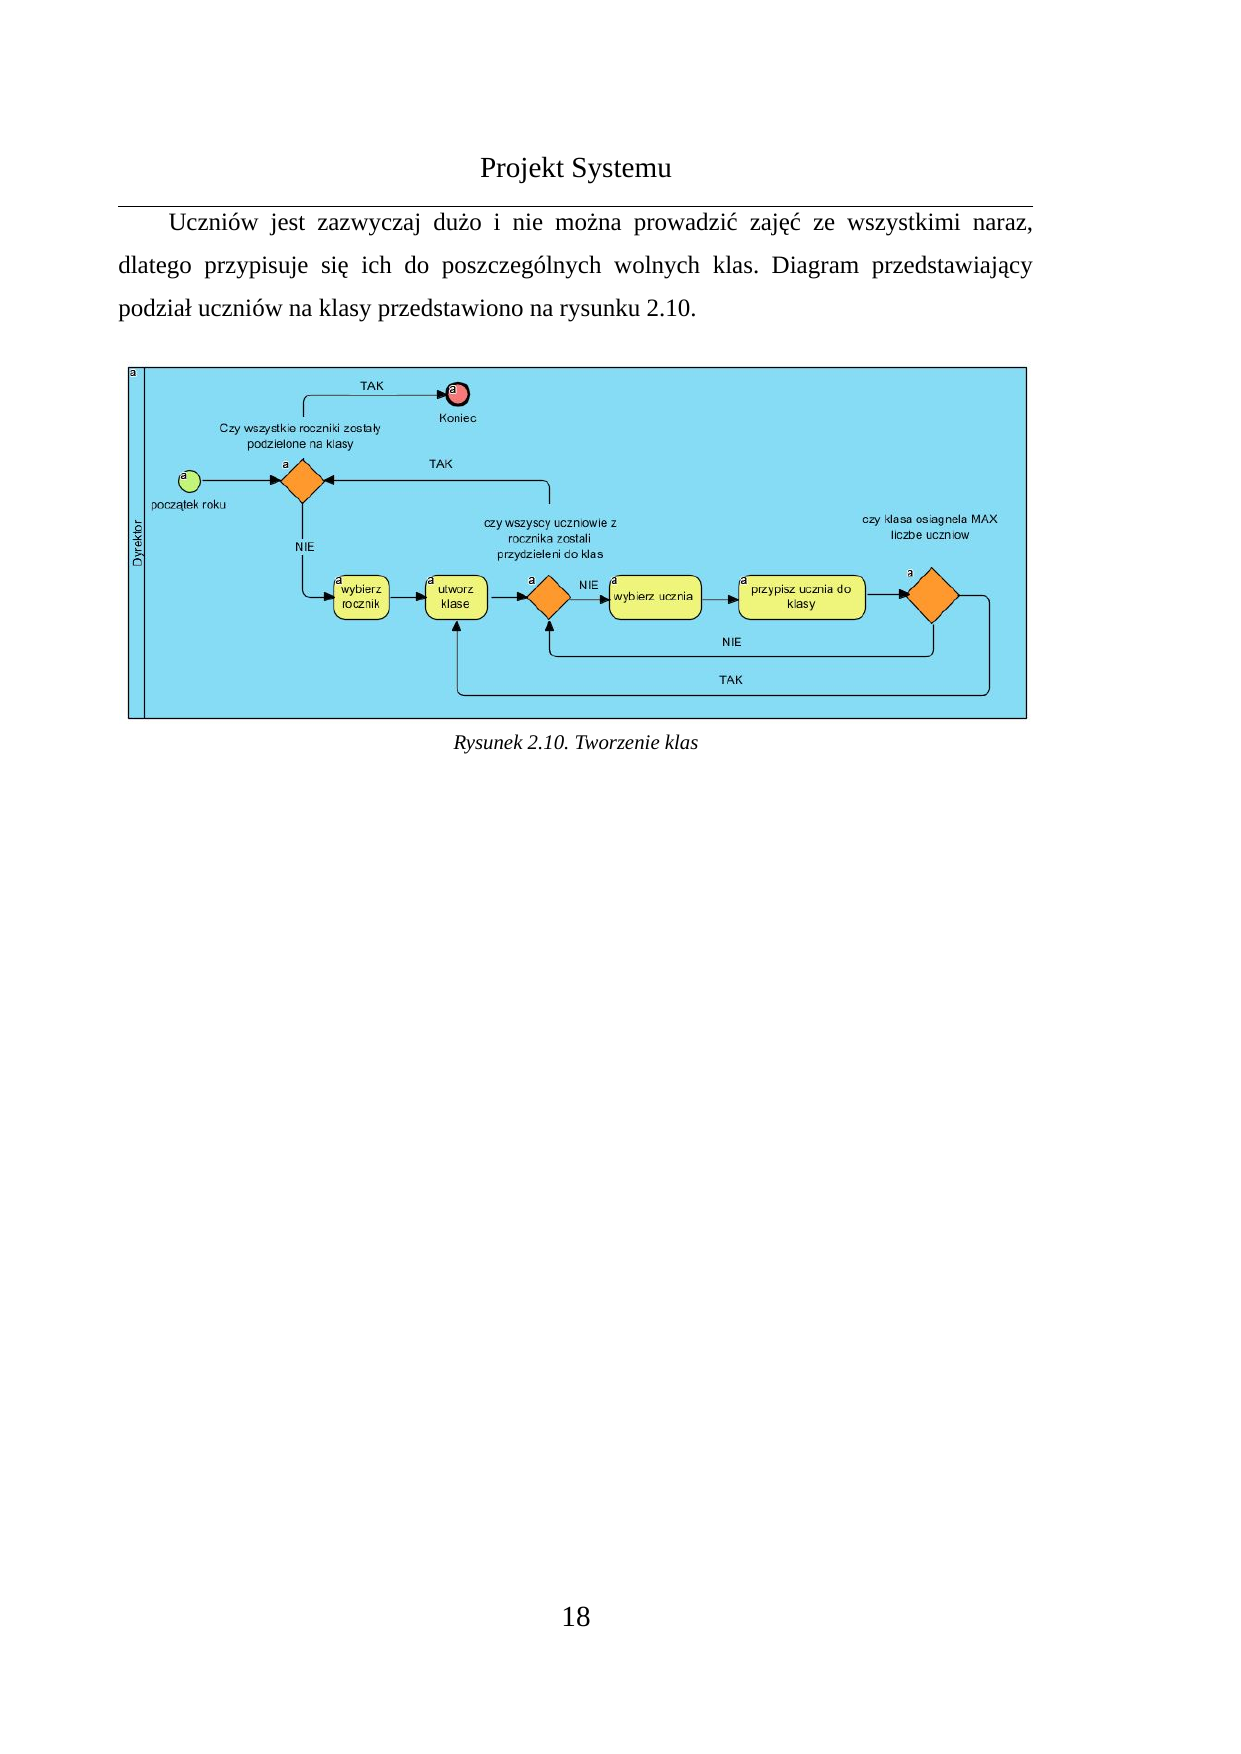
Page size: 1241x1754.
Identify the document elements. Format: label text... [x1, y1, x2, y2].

text Rysunek 2.10. Tworzenie klas [119, 360, 1033, 754]
text Uczniów jest zazwyczaj dużo i nie można prowadzić zajęć ze wszystkimi naraz, dlatego przypisuje się ich do poszczególnych wolnych klas. Diagram przedstawiający podział uczniów na klasy przedstawiono na rysunku 2.10. [118, 207, 1033, 322]
picture [121, 361, 1031, 724]
